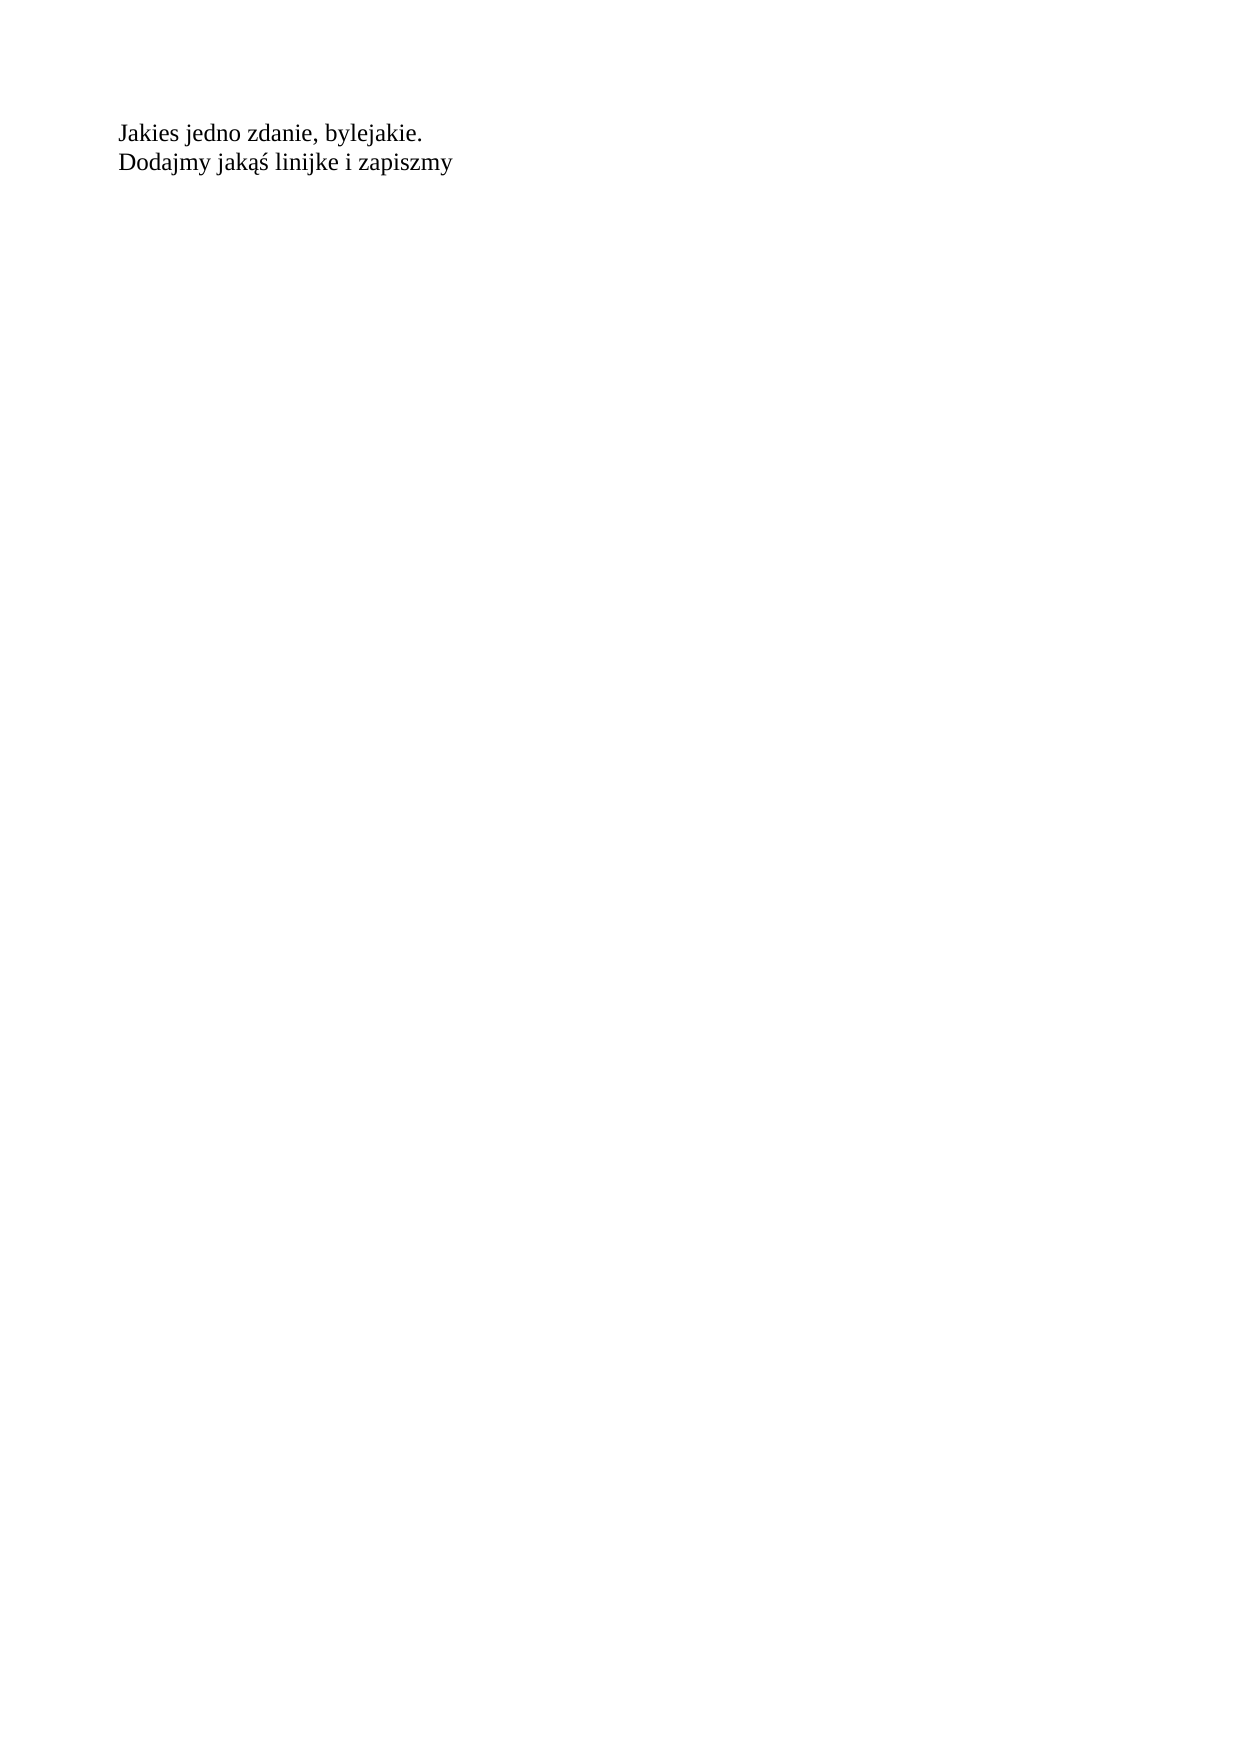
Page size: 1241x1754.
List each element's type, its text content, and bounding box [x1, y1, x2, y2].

text Jakies jedno zdanie, bylejakie. Dodajmy jakąś linijke i zapiszmy [118, 118, 1122, 176]
